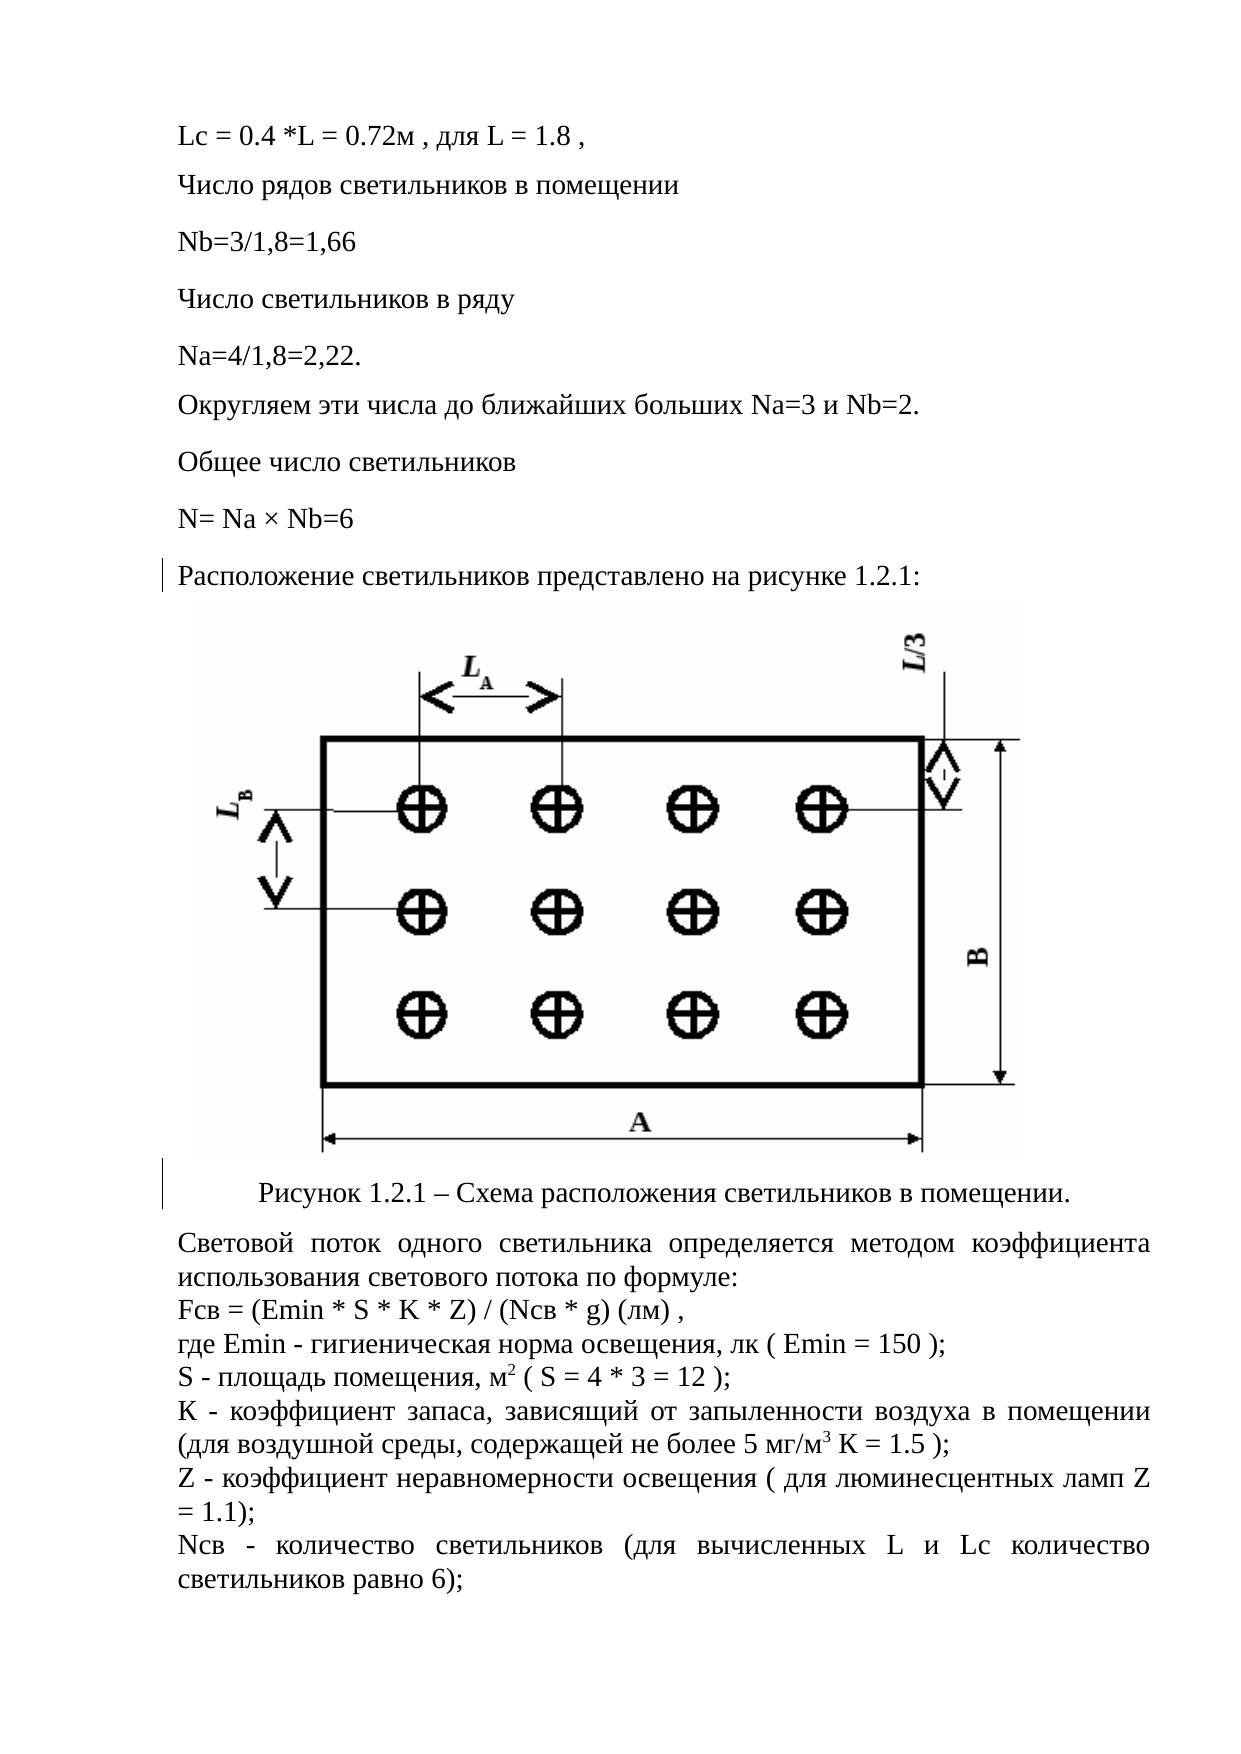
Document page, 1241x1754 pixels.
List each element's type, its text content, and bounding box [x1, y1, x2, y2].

text N= Na × Nb=6 [177, 501, 1152, 535]
text К - коэффициент запаса, зависящий от запыленности воздуха в помещении (для воздушной среды, содержащей не более 5 мг/м3 К = 1.5 ); [177, 1393, 1152, 1460]
text Fсв = (Emin * S * K * Z) / (Nсв * g) (лм) , [177, 1292, 1152, 1326]
text Число рядов светильников в помещении [177, 167, 1152, 201]
text Число светильников в ряду [177, 281, 1152, 315]
text Nb=3/1,8=1,66 [177, 224, 1152, 258]
text Z - коэффициент неравномерности освещения ( для люминесцентных ламп Z = 1.1); [177, 1460, 1152, 1527]
text Рисунок 1.2.1 – Схема расположения светильников в помещении. [177, 615, 1152, 1208]
text Расположение светильников представлено на рисунке 1.2.1: [177, 558, 1152, 592]
text S - площадь помещения, м2 ( S = 4 * 3 = 12 ); [177, 1359, 1152, 1393]
text Lc = 0.4 *L = 0.72м , для L = 1.8 , [177, 118, 1152, 152]
picture [193, 605, 1022, 1159]
text Общее число светильников [177, 444, 1152, 478]
text Световой поток одного светильника определяется методом коэффициента использования светового потока по формуле: [177, 1225, 1152, 1292]
text Округляем эти числа до ближайших больших Na=3 и Nb=2. [177, 387, 1152, 421]
text Na=4/1,8=2,22. [177, 338, 1152, 372]
text где Emin - гигиеническая норма освещения, лк ( Emin = 150 ); [177, 1326, 1152, 1359]
text Nсв - количество светильников (для вычисленных L и Lc количество светильников равно 6); [177, 1527, 1152, 1594]
